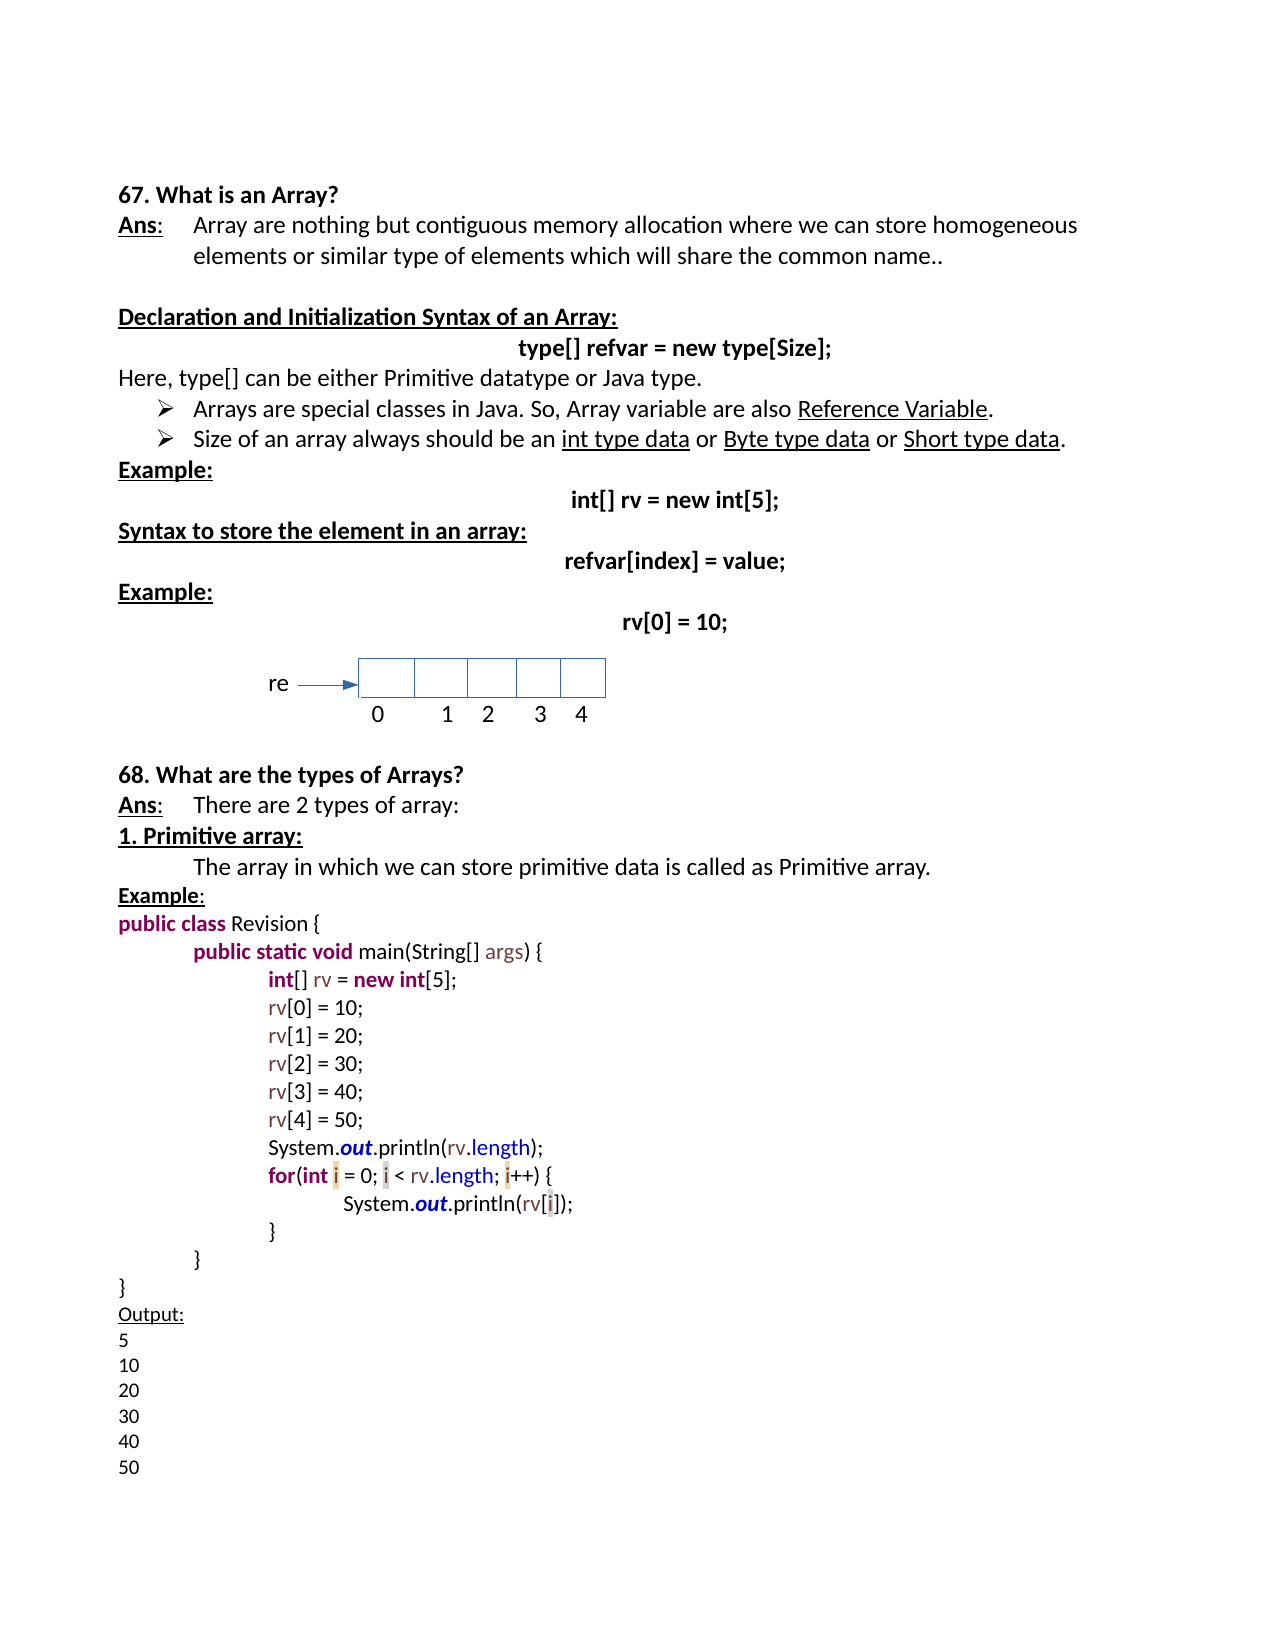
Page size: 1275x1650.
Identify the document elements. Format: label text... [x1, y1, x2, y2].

text int[] rv = new int[5]; [118, 484, 1157, 515]
text System.out.println(rv[i]); [118, 1189, 1157, 1217]
text 5 [118, 1327, 1157, 1352]
text for(int i = 0; i < rv.length; i++) { [118, 1161, 1157, 1189]
text [415, 667, 467, 697]
text rv[0] = 10; [118, 993, 1157, 1021]
text Ans: Array are nothing but contiguous memory allocation where we can store homogeneous elements or similar type of elements which will share the common name.. [118, 210, 1157, 271]
text Example: [118, 881, 1157, 909]
text 20 [118, 1378, 1157, 1403]
text rv[0] = 10; [118, 606, 1157, 637]
text public class Revision { [118, 909, 1157, 937]
text Ans: There are 2 types of array: [118, 789, 1157, 820]
text type[] refvar = new type[Size]; [118, 332, 1157, 362]
text [359, 667, 414, 698]
text 40 [118, 1428, 1157, 1454]
text Example: [118, 454, 1157, 484]
text [517, 667, 560, 697]
text [468, 667, 516, 697]
text public static void main(String[] args) { [118, 937, 1157, 965]
text refvar[index] = value; [118, 545, 1157, 576]
list Size of an array always should be an int type data or Byte type data or Short type data. [156, 423, 1157, 454]
text [561, 667, 605, 697]
text 68. What are the types of Arrays? [118, 759, 1157, 789]
text Example: [118, 576, 1157, 606]
text 0 1 2 3 4 [118, 698, 1157, 728]
text 1. Primitive array: [118, 820, 1157, 851]
text rv[3] = 40; [118, 1077, 1157, 1105]
text 30 [118, 1403, 1157, 1428]
text rv[1] = 20; [118, 1021, 1157, 1049]
text 50 [118, 1454, 1157, 1479]
text re [118, 667, 358, 698]
text [606, 667, 1157, 698]
text System.out.println(rv.length); [118, 1133, 1157, 1161]
text } [118, 1217, 1157, 1245]
text } [118, 1245, 1157, 1273]
text Declaration and Initialization Syntax of an Array: [118, 301, 1157, 332]
text Here, type[] can be either Primitive datatype or Java type. [118, 362, 1157, 393]
text rv[2] = 30; [118, 1049, 1157, 1077]
text 67. What is an Array? [118, 179, 1157, 210]
text The array in which we can store primitive data is called as Primitive array. [118, 851, 1157, 881]
text 10 [118, 1352, 1157, 1378]
list Arrays are special classes in Java. So, Array variable are also Reference Variable. [156, 393, 1157, 423]
text rv[4] = 50; [118, 1105, 1157, 1133]
text Syntax to store the element in an array: [118, 515, 1157, 545]
text } [118, 1273, 1157, 1301]
text int[] rv = new int[5]; [118, 965, 1157, 993]
text Output: [118, 1301, 1157, 1327]
